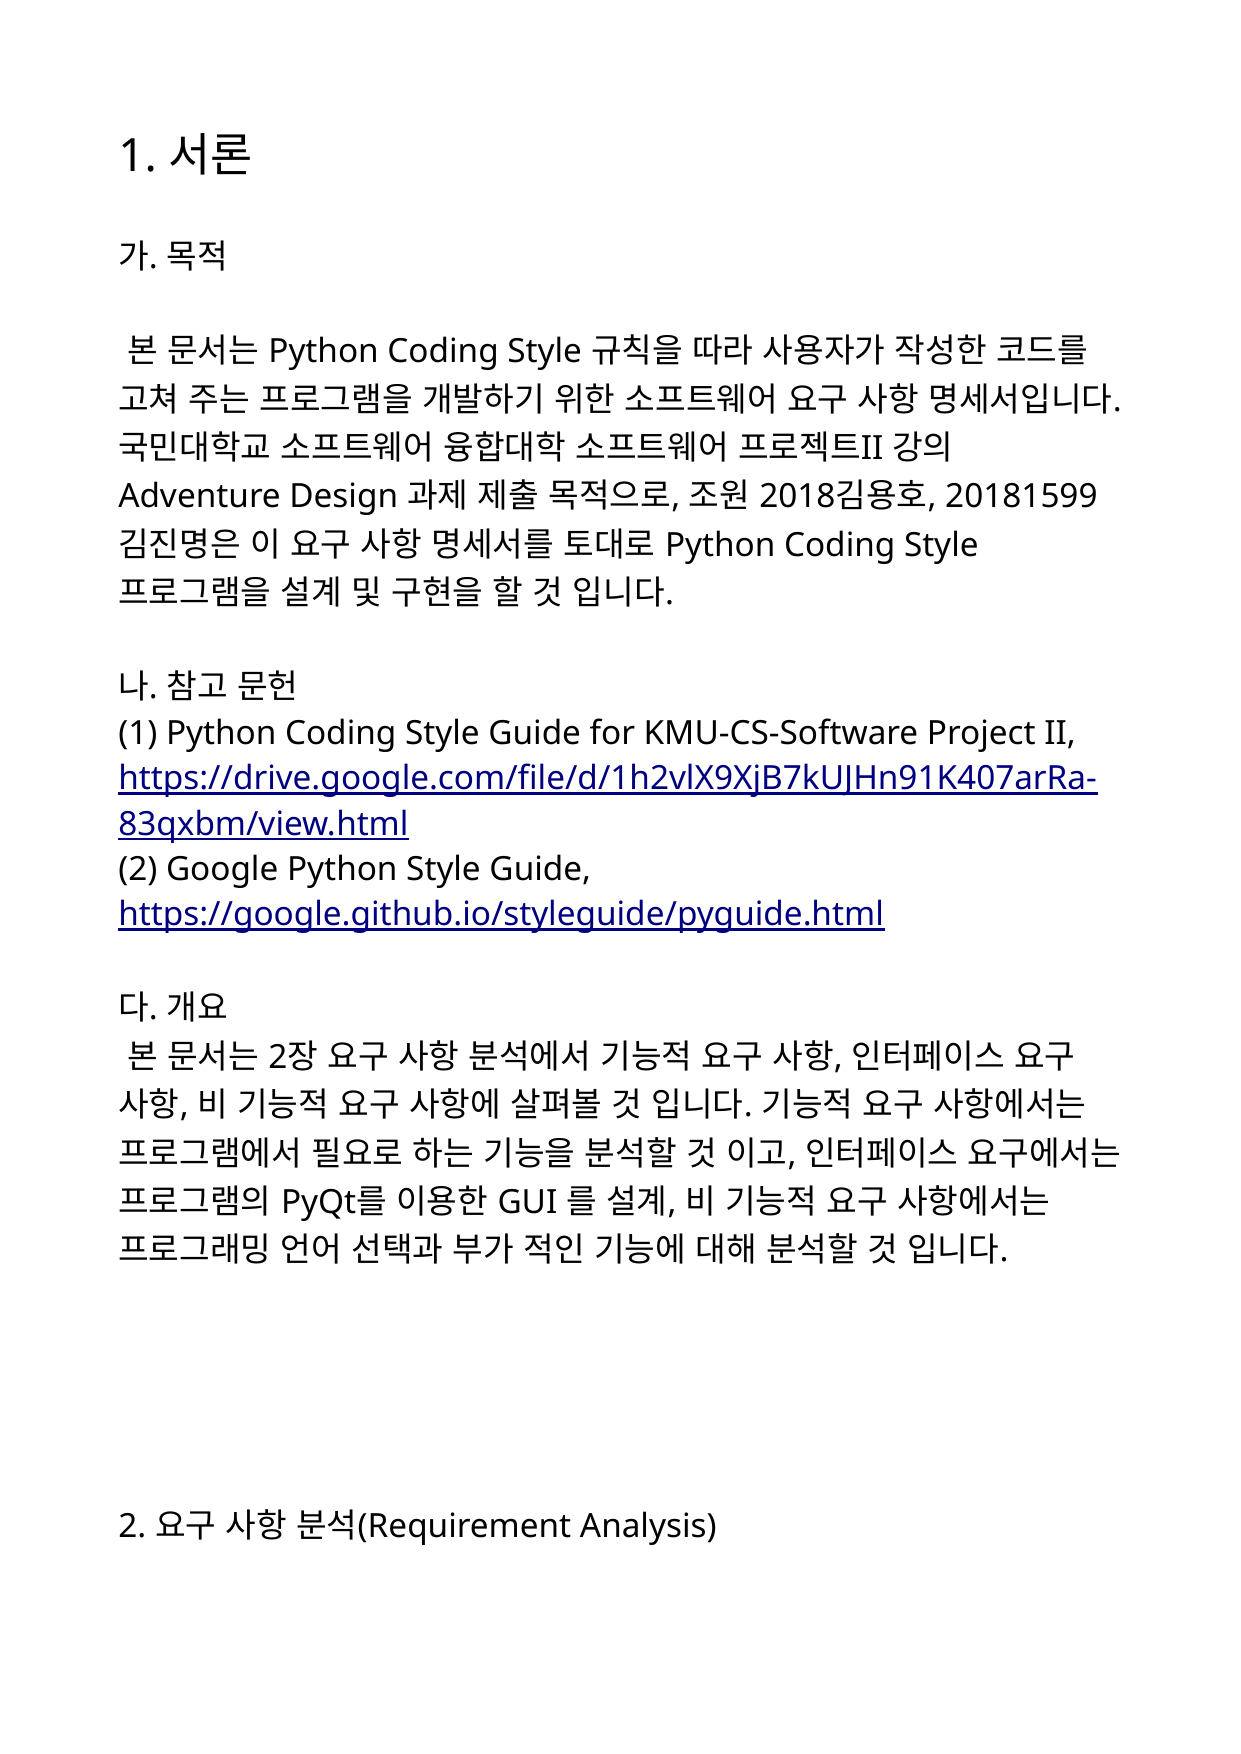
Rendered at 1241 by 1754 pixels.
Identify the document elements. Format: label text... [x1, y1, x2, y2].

text 나. 참고 문헌 [118, 660, 1122, 708]
text 가. 목적 [118, 230, 1122, 278]
text https://drive.google.com/file/d/1h2vlX9XjB7kUJHn91K407arRa-83qxbm/view.html [118, 754, 1122, 845]
text 다. 개요 [118, 981, 1122, 1029]
text 1. 서론 [118, 118, 1122, 185]
text 본 문서는 Python Coding Style 규칙을 따라 사용자가 작성한 코드를 고쳐 주는 프로그램을 개발하기 위한 소프트웨어 요구 사항 명세서입니다. 국민대학교 소프트웨어 융합대학 소프트웨어 프로젝트II 강의 Adventure Design 과제 제출 목적으로, 조원 2018김용호, 20181599 김진명은 이 요구 사항 명세서를 토대로 Python Coding Style 프로그램을 설계 및 구현을 할 것 입니다. [118, 324, 1122, 614]
text 본 문서는 2장 요구 사항 분석에서 기능적 요구 사항, 인터페이스 요구 사항, 비 기능적 요구 사항에 살펴볼 것 입니다. 기능적 요구 사항에서는 프로그램에서 필요로 하는 기능을 분석할 것 이고, 인터페이스 요구에서는 프로그램의 PyQt를 이용한 GUI 를 설계, 비 기능적 요구 사항에서는 프로그래밍 언어 선택과 부가 적인 기능에 대해 분석할 것 입니다. [118, 1029, 1122, 1272]
text 2. 요구 사항 분석(Requirement Analysis) [118, 1499, 1122, 1547]
text (1) Python Coding Style Guide for KMU-CS-Software Project II, [118, 708, 1122, 754]
text (2) Google Python Style Guide, https://google.github.io/styleguide/pyguide.html [118, 845, 1122, 936]
